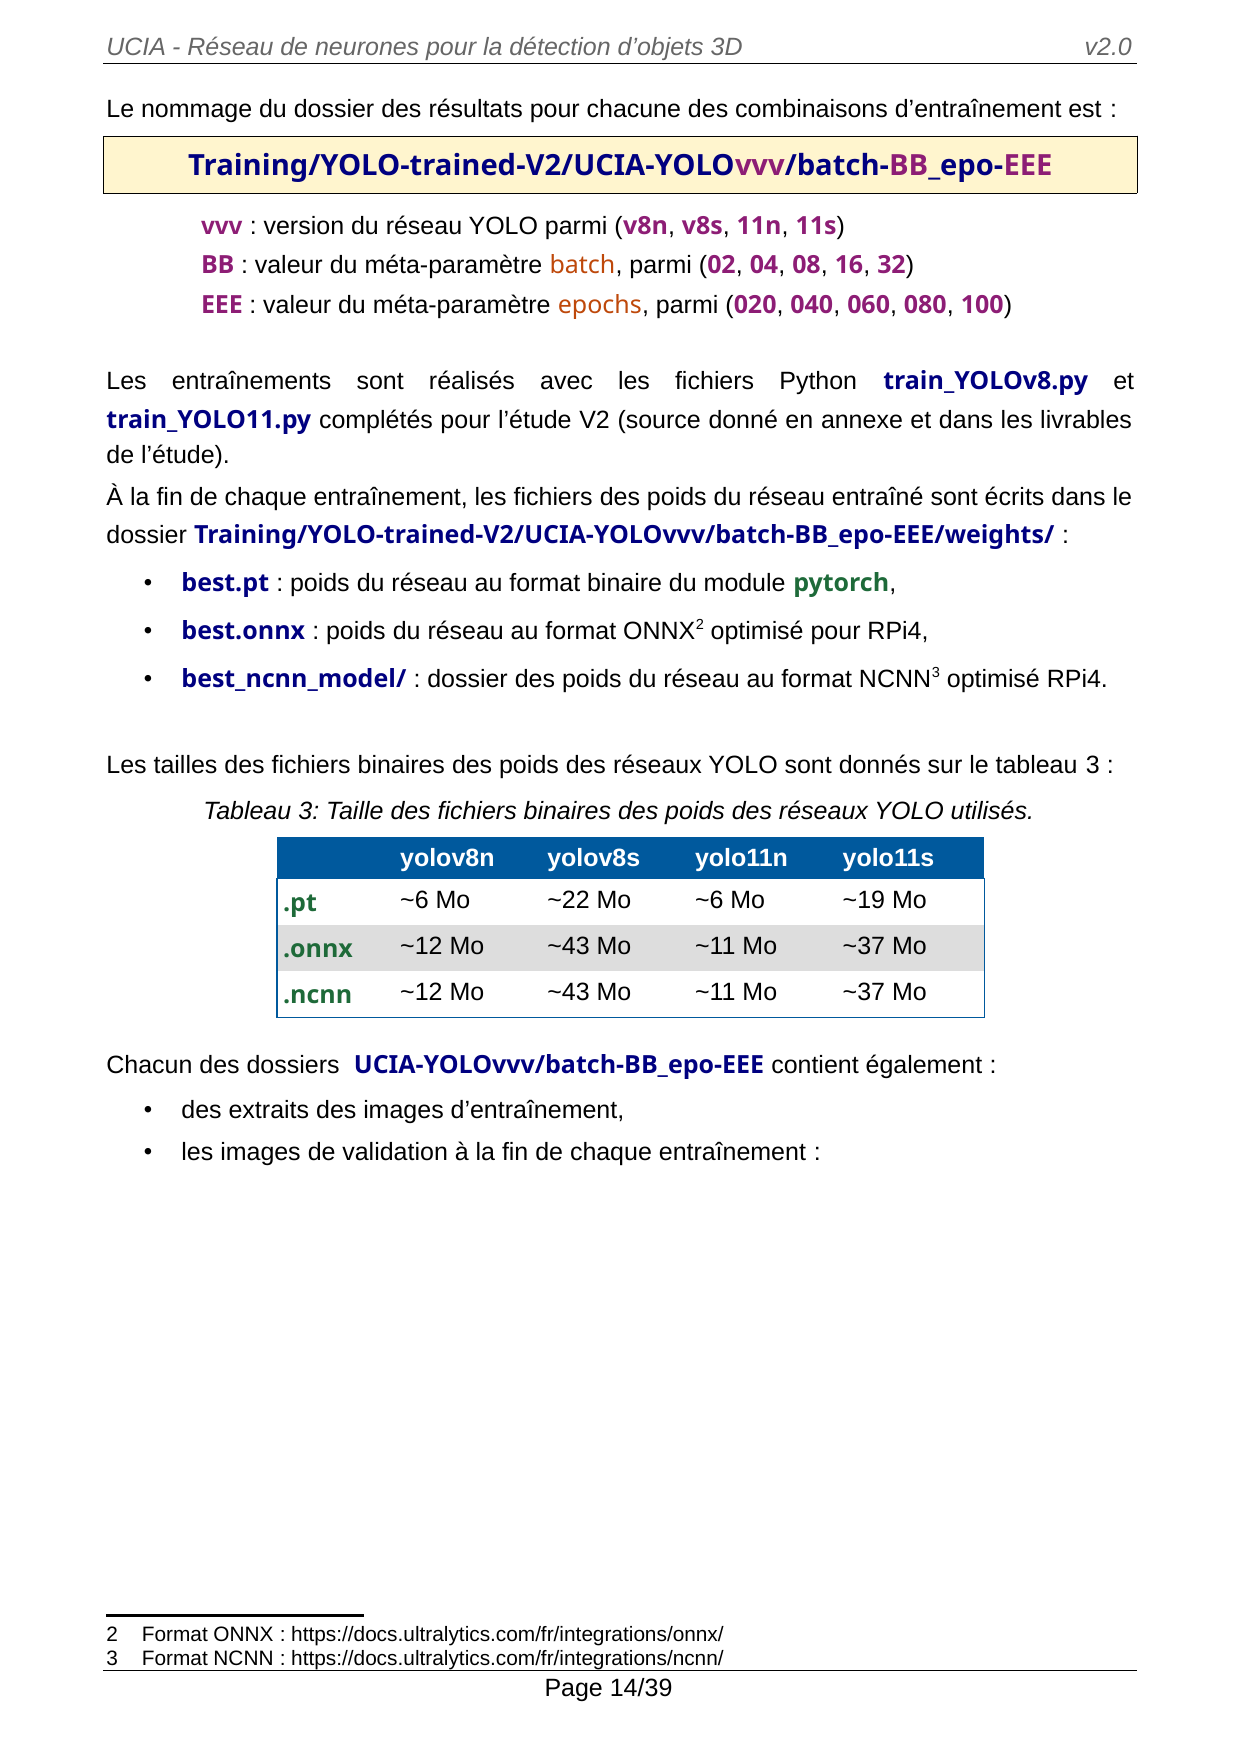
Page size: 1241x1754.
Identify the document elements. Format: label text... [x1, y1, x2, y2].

table_cell ~11 Mo [689, 971, 836, 1017]
list best.pt : poids du réseau au format binaire du module pytorch, [144, 564, 1134, 598]
table_cell ~19 Mo [836, 879, 984, 925]
table_cell ~22 Mo [541, 879, 689, 925]
table_cell ~43 Mo [541, 925, 689, 971]
list best.onnx : poids du réseau au format ONNX optimisé pour RPi4, [144, 612, 1134, 646]
table_cell ~37 Mo [836, 971, 984, 1017]
table_cell ~37 Mo [836, 925, 984, 971]
list des extraits des images d’entraînement, [144, 1095, 1134, 1124]
text Les entraînements sont réalisés avec les fichiers Python train_YOLOv8.py et train_YOLO11.py complétés pour l’étude V2 (source donné en annexe et dans les livrables de l’étude). [106, 363, 1134, 469]
table_header yolov8s [541, 837, 689, 878]
table_header yolo11s [836, 837, 984, 878]
table_cell ~12 Mo [394, 971, 541, 1017]
table_cell .onnx [278, 925, 394, 971]
table_header yolo11n [689, 837, 836, 878]
text Training/YOLO-trained-V2/UCIA-YOLOvvv/batch-BB_epo-EEE [104, 137, 1137, 193]
table_cell ~11 Mo [689, 925, 836, 971]
text Tableau 3: Taille des fichiers binaires des poids des réseaux YOLO utilisés. [106, 796, 1134, 824]
text À la fin de chaque entraînement, les fichiers des poids du réseau entraîné sont écrits dans le dossier Training/YOLO-trained-V2/UCIA-YOLOvvv/batch-BB_epo-EEE/weights/ : [106, 482, 1134, 550]
table_header yolov8n [394, 837, 541, 878]
table_cell .ncnn [278, 971, 394, 1017]
table_cell ~43 Mo [541, 971, 689, 1017]
text Le nommage du dossier des résultats pour chacune des combinaisons d’entraînement est : [106, 94, 1134, 122]
list best_ncnn_model/ : dossier des poids du réseau au format NCNN optimisé RPi4. [144, 660, 1134, 694]
table_cell ~12 Mo [394, 925, 541, 971]
table_cell ~6 Mo [394, 879, 541, 925]
table_cell .pt [278, 879, 394, 925]
list les images de validation à la fin de chaque entraînement : [144, 1137, 1134, 1166]
table_cell ~6 Mo [689, 879, 836, 925]
list vvv : version du réseau YOLO parmi (v8n, v8s, 11n, 11s) BB : valeur du méta-paramètre batch, parmi (02, 04, 08, 16, 32) EEE : valeur du méta-paramètre epochs, parmi (020, 040, 060, 080, 100) [165, 208, 1134, 320]
text Les tailles des fichiers binaires des poids des réseaux YOLO sont donnés sur le tableau 3 : [106, 750, 1134, 779]
table_header [277, 837, 394, 878]
list Format NCNN : https://docs.ultralytics.com/fr/integrations/ncnn/ [106, 1646, 1134, 1669]
list Format ONNX : https://docs.ultralytics.com/fr/integrations/onnx/ [106, 1622, 1134, 1646]
text Chacun des dossiers UCIA-YOLOvvv/batch-BB_epo-EEE contient également : [106, 1047, 1134, 1081]
